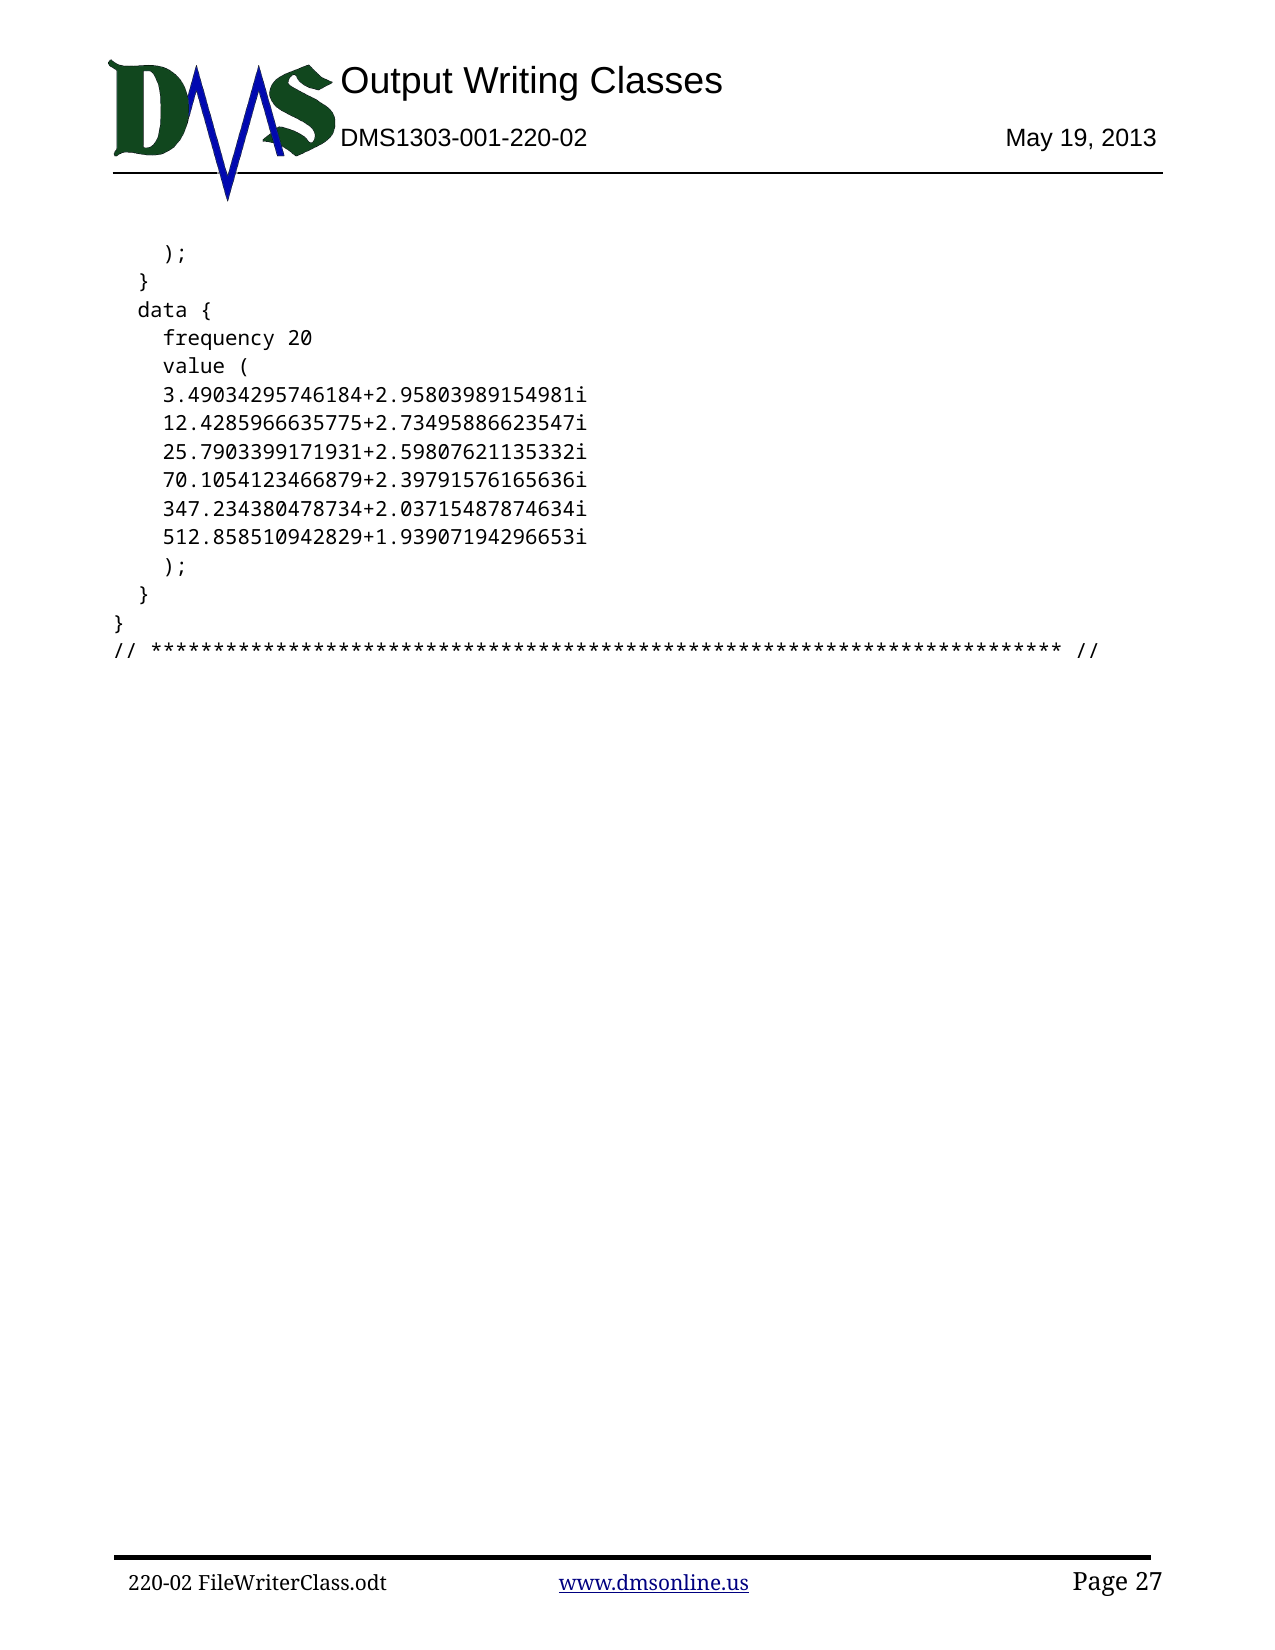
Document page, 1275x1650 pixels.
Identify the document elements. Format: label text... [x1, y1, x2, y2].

text 3.49034295746184+2.95803989154981i [112, 380, 1162, 408]
text value ( [112, 352, 1162, 380]
text 12.4285966635775+2.73495886623547i [112, 408, 1162, 437]
text 70.1054123466879+2.39791576165636i [112, 465, 1162, 494]
text 512.858510942829+1.93907194296653i [112, 522, 1162, 551]
text } [112, 579, 1162, 608]
text frequency 20 [112, 323, 1162, 352]
text // ************************************************************************* // [112, 636, 1162, 664]
text ); [112, 238, 1162, 266]
text 347.234380478734+2.03715487874634i [112, 494, 1162, 522]
text data { [112, 295, 1162, 323]
text } [112, 266, 1162, 295]
picture [105, 56, 338, 204]
text } [112, 608, 1162, 636]
text 25.7903399171931+2.59807621135332i [112, 437, 1162, 465]
text ); [112, 551, 1162, 579]
